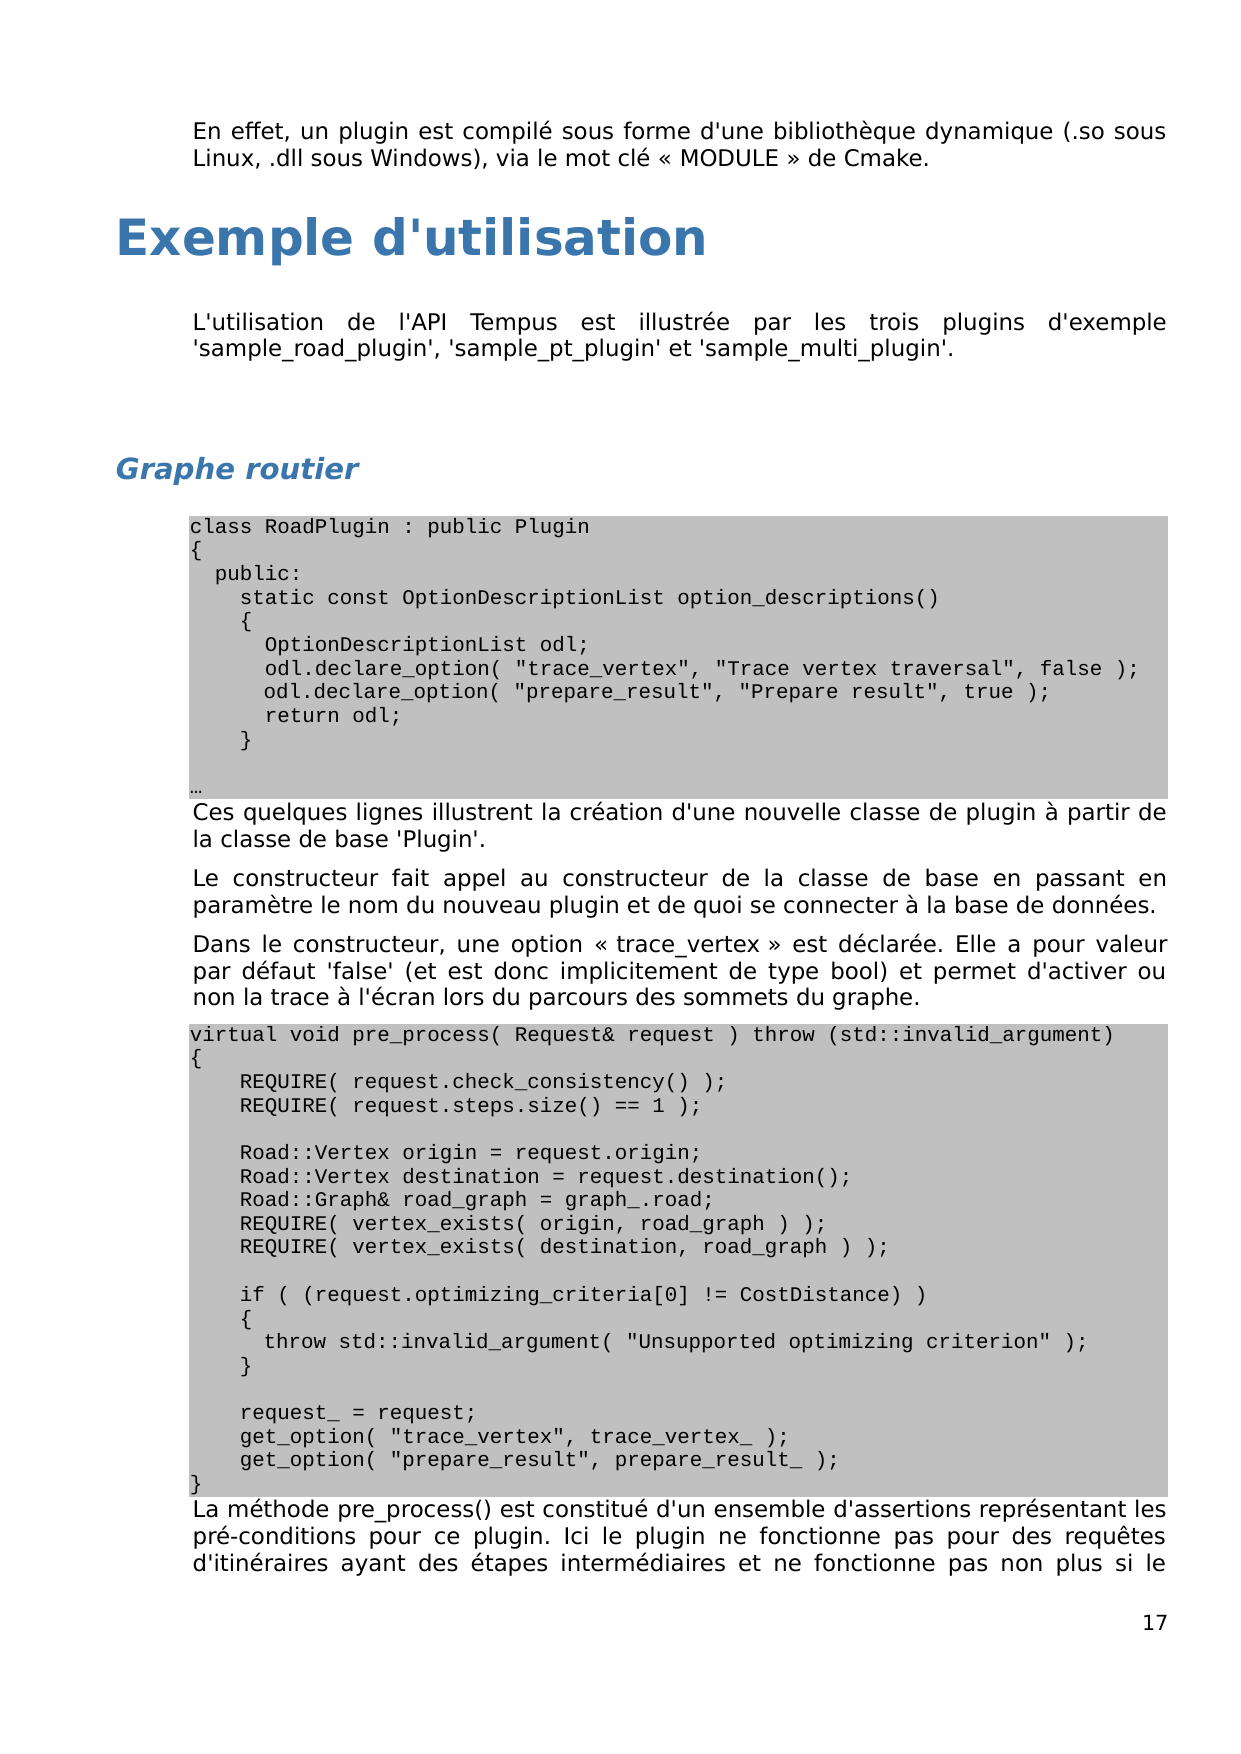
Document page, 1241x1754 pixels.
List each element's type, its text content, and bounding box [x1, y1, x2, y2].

text { [189, 1307, 1168, 1331]
text virtual void pre_process( Request& request ) throw (std::invalid_argument) [189, 1024, 1168, 1047]
text REQUIRE( request.check_consistency() ); [189, 1071, 1168, 1095]
text { [189, 610, 1168, 634]
text } [189, 729, 1168, 752]
text public: [189, 563, 1168, 587]
text { [189, 539, 1168, 563]
text L'utilisation de l'API Tempus est illustrée par les trois plugins d'exemple 'sample_road_plugin', 'sample_pt_plugin' et 'sample_multi_plugin'. [192, 309, 1168, 362]
text get_option( "prepare_result", prepare_result_ ); [189, 1449, 1168, 1473]
text … [189, 776, 1168, 799]
text static const OptionDescriptionList option_descriptions() [189, 587, 1168, 610]
text REQUIRE( vertex_exists( destination, road_graph ) ); [189, 1237, 1168, 1260]
text odl.declare_option( "trace_vertex", "Trace vertex traversal", false ); [189, 658, 1168, 681]
text Road::Vertex origin = request.origin; [189, 1142, 1168, 1166]
subtitle Exemple d'utilisation [116, 209, 1168, 267]
text throw std::invalid_argument( "Unsupported optimizing criterion" ); [189, 1331, 1168, 1355]
text Road::Graph& road_graph = graph_.road; [189, 1189, 1168, 1213]
text REQUIRE( vertex_exists( origin, road_graph ) ); [189, 1213, 1168, 1237]
text odl.declare_option( "prepare_result", "Prepare result", true ); [189, 681, 1168, 705]
text La méthode pre_process() est constitué d'un ensemble d'assertions représentant les pré-conditions pour ce plugin. Ici le plugin ne fonctionne pas pour des requêtes d'itinéraires ayant des étapes intermédiaires et ne fonctionne pas non plus si le [192, 1497, 1168, 1577]
text { [189, 1047, 1168, 1071]
text Road::Vertex destination = request.destination(); [189, 1166, 1168, 1189]
text request_ = request; [189, 1402, 1168, 1426]
text Le constructeur fait appel au constructeur de la classe de base en passant en paramètre le nom du nouveau plugin et de quoi se connecter à la base de données. [192, 865, 1168, 919]
text REQUIRE( request.steps.size() == 1 ); [189, 1095, 1168, 1118]
text get_option( "trace_vertex", trace_vertex_ ); [189, 1426, 1168, 1449]
text if ( (request.optimizing_criteria[0] != CostDistance) ) [189, 1284, 1168, 1307]
text OptionDescriptionList odl; [189, 634, 1168, 658]
subtitle Graphe routier [116, 452, 1168, 486]
text return odl; [189, 705, 1168, 729]
text En effet, un plugin est compilé sous forme d'une bibliothèque dynamique (.so sous Linux, .dll sous Windows), via le mot clé « MODULE » de Cmake. [192, 118, 1168, 171]
text Ces quelques lignes illustrent la création d'une nouvelle classe de plugin à partir de la classe de base 'Plugin'. [192, 799, 1168, 853]
text class RoadPlugin : public Plugin [189, 516, 1168, 539]
text Dans le constructeur, une option « trace_vertex » est déclarée. Elle a pour valeur par défaut 'false' (et est donc implicitement de type bool) et permet d'activer ou non la trace à l'écran lors du parcours des sommets du graphe. [192, 931, 1168, 1011]
text } [189, 1473, 1168, 1497]
text } [189, 1355, 1168, 1378]
